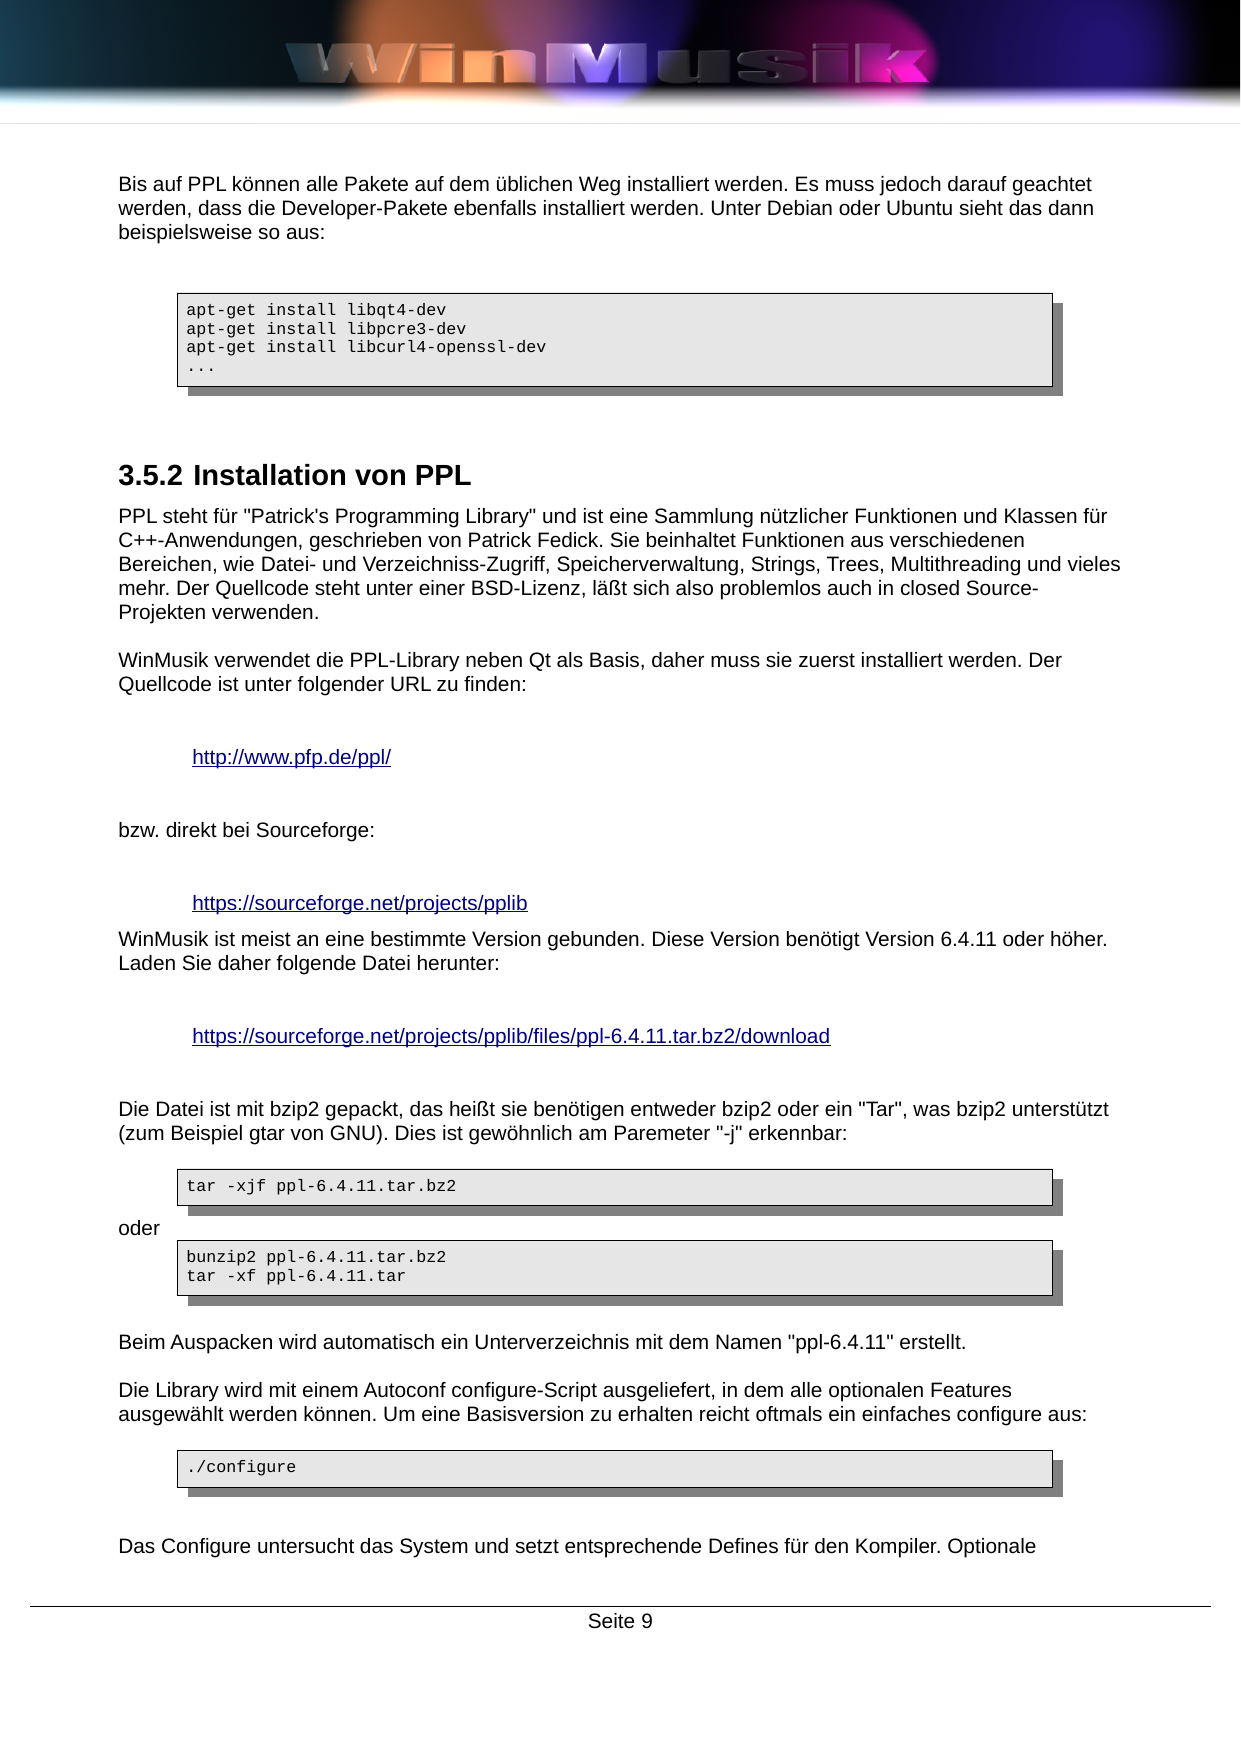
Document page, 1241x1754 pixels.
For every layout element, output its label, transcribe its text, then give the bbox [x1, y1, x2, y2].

text Das Configure untersucht das System und setzt entsprechende Defines für den Kompiler. Optionale [118, 1534, 1122, 1558]
text oder [118, 1216, 1122, 1240]
text ... [178, 349, 1052, 386]
text https://sourceforge.net/projects/pplib [118, 890, 1122, 914]
text http://www.pfp.de/ppl/ [192, 744, 1122, 768]
text tar -xf ppl-6.4.11.tar [178, 1259, 1052, 1295]
text PPL steht für "Patrick's Programming Library" und ist eine Sammlung nützlicher Funktionen und Klassen für C++-Anwendungen, geschrieben von Patrick Fedick. Sie beinhaltet Funktionen aus verschiedenen Bereichen, wie Datei- und Verzeichniss-Zugriff, Speicherverwaltung, Strings, Trees, Multithreading und vieles mehr. Der Quellcode steht unter einer BSD-Lizenz, läßt sich also problemlos auch in closed Source-Projekten verwenden. [118, 504, 1122, 624]
text apt-get install libpcre3-dev [178, 311, 1052, 330]
subtitle Installation von PPL [118, 458, 1122, 491]
text WinMusik ist meist an eine bestimmte Version gebunden. Diese Version benötigt Version 6.4.11 oder höher. Laden Sie daher folgende Datei herunter: [118, 927, 1122, 975]
text Beim Auspacken wird automatisch ein Unterverzeichnis mit dem Namen "ppl-6.4.11" erstellt. [118, 1330, 1122, 1354]
text https://sourceforge.net/projects/pplib/files/ppl-6.4.11.tar.bz2/download [192, 1024, 1122, 1048]
text Bis auf PPL können alle Pakete auf dem üblichen Weg installiert werden. Es muss jedoch darauf geachtet werden, dass die Developer-Pakete ebenfalls installiert werden. Unter Debian oder Ubuntu sieht das dann beispielsweise so aus: [118, 172, 1122, 243]
text bunzip2 ppl-6.4.11.tar.bz2 [178, 1241, 1052, 1259]
text Die Datei ist mit bzip2 gepackt, das heißt sie benötigen entweder bzip2 oder ein "Tar", was bzip2 unterstützt (zum Beispiel gtar von GNU). Dies ist gewöhnlich am Paremeter "-j" erkennbar: [118, 1097, 1122, 1144]
text apt-get install libcurl4-openssl-dev [178, 330, 1052, 349]
text tar -xjf ppl-6.4.11.tar.bz2 [178, 1170, 1052, 1205]
text Die Library wird mit einem Autoconf configure-Script ausgeliefert, in dem alle optionalen Features ausgewählt werden können. Um eine Basisversion zu erhalten reicht oftmals ein einfaches configure aus: [118, 1378, 1122, 1426]
text WinMusik verwendet die PPL-Library neben Qt als Basis, daher muss sie zuerst installiert werden. Der Quellcode ist unter folgender URL zu finden: [118, 648, 1122, 696]
text bzw. direkt bei Sourceforge: [118, 817, 1122, 841]
text ./configure [178, 1451, 1052, 1487]
text apt-get install libqt4-dev [178, 294, 1052, 311]
